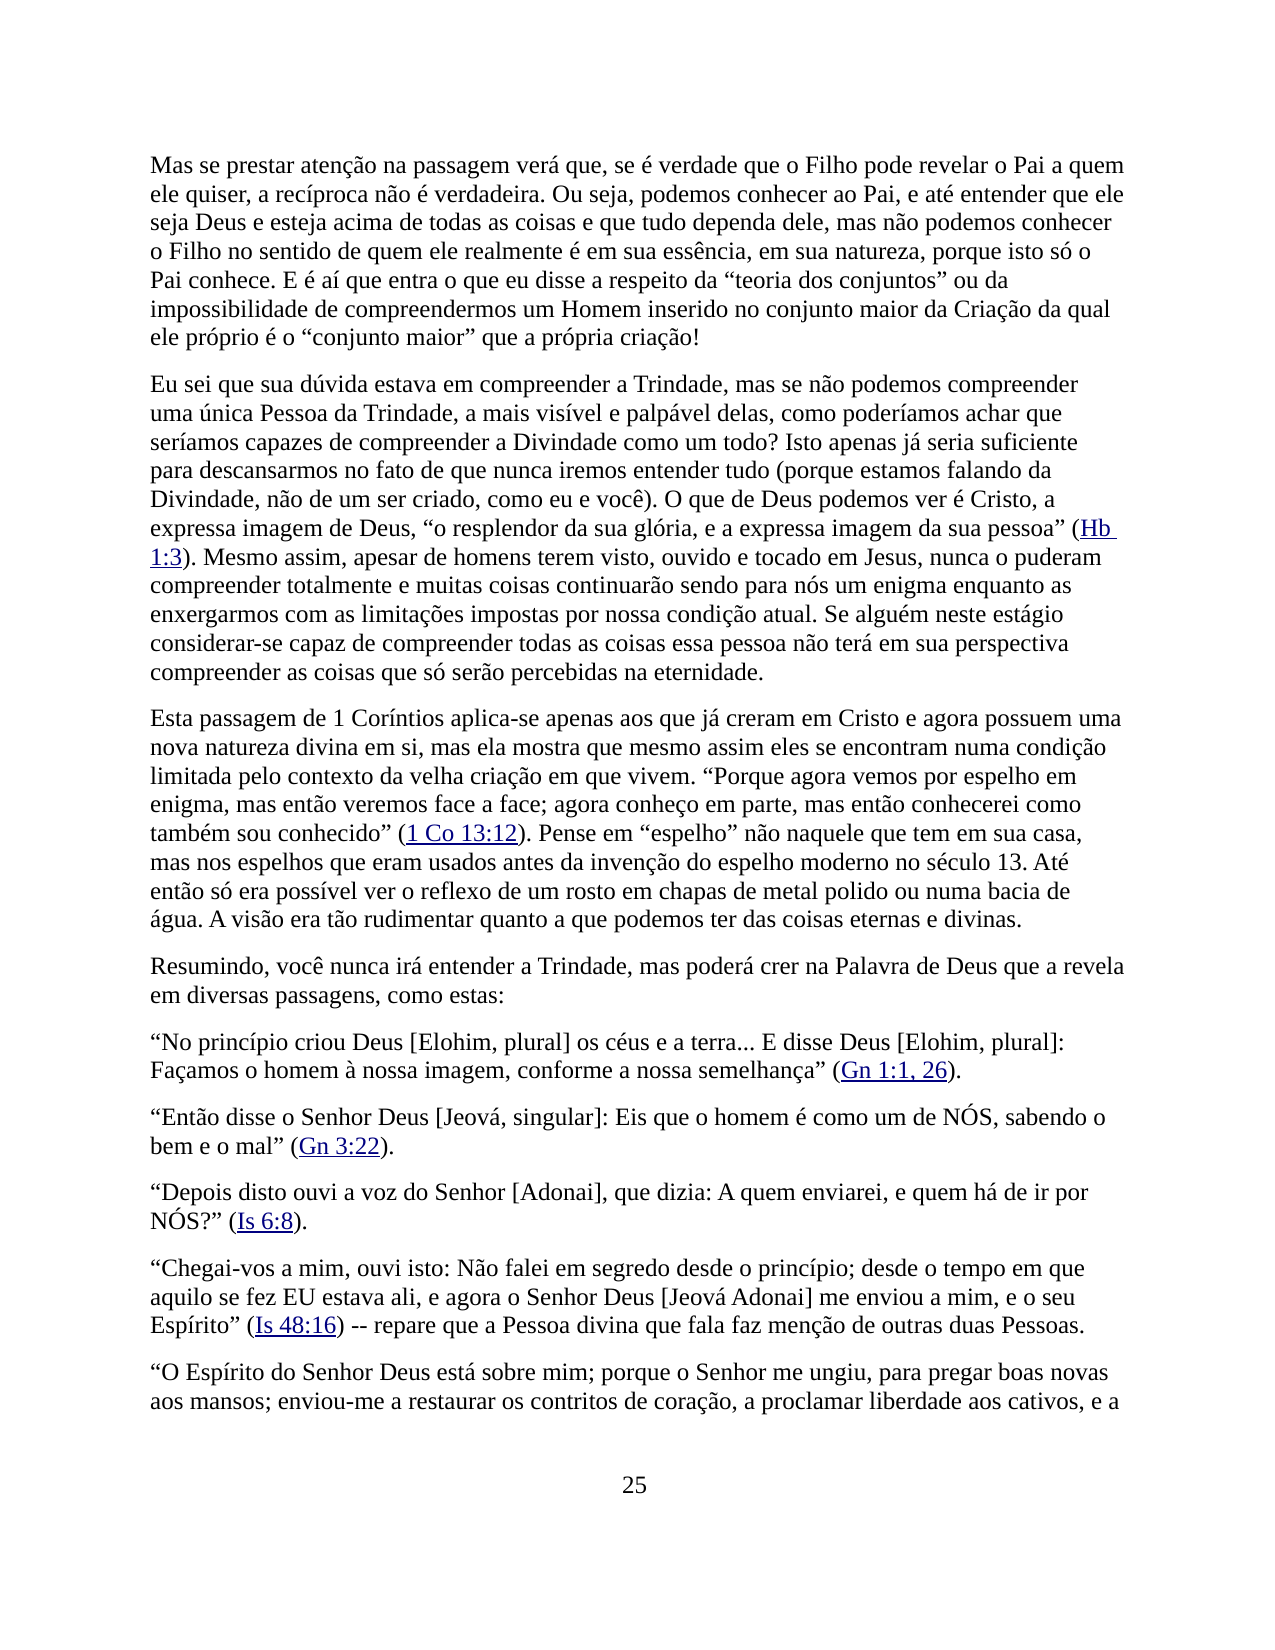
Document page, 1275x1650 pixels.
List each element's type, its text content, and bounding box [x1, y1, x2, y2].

text Esta passagem de 1 Coríntios aplica-se apenas aos que já creram em Cristo e agora possuem uma nova natureza divina em si, mas ela mostra que mesmo assim eles se encontram numa condição limitada pelo contexto da velha criação em que vivem. “Porque agora vemos por espelho em enigma, mas então veremos face a face; agora conheço em parte, mas então conhecerei como também sou conhecido” (1 Co 13:12). Pense em “espelho” não naquele que tem em sua casa, mas nos espelhos que eram usados antes da invenção do espelho moderno no século 13. Até então só era possível ver o reflexo de um rosto em chapas de metal polido ou numa bacia de água. A visão era tão rudimentar quanto a que podemos ter das coisas eternas e divinas. [150, 703, 1125, 933]
text Eu sei que sua dúvida estava em compreender a Trindade, mas se não podemos compreender uma única Pessoa da Trindade, a mais visível e palpável delas, como poderíamos achar que seríamos capazes de compreender a Divindade como um todo? Isto apenas já seria suficiente para descansarmos no fato de que nunca iremos entender tudo (porque estamos falando da Divindade, não de um ser criado, como eu e você). O que de Deus podemos ver é Cristo, a expressa imagem de Deus, “o resplendor da sua glória, e a expressa imagem da sua pessoa” (Hb 1:3). Mesmo assim, apesar de homens terem visto, ouvido e tocado em Jesus, nunca o puderam compreender totalmente e muitas coisas continuarão sendo para nós um enigma enquanto as enxergarmos com as limitações impostas por nossa condição atual. Se alguém neste estágio considerar-se capaz de compreender todas as coisas essa pessoa não terá em sua perspectiva compreender as coisas que só serão percebidas na eternidade. [150, 369, 1125, 685]
text “O Espírito do Senhor Deus está sobre mim; porque o Senhor me ungiu, para pregar boas novas aos mansos; enviou-me a restaurar os contritos de coração, a proclamar liberdade aos cativos, e a [150, 1357, 1125, 1414]
text “Depois disto ouvi a voz do Senhor [Adonai], que dizia: A quem enviarei, e quem há de ir por NÓS?” (Is 6:8). [150, 1177, 1125, 1235]
text “Então disse o Senhor Deus [Jeová, singular]: Eis que o homem é como um de NÓS, sabendo o bem e o mal” (Gn 3:22). [150, 1102, 1125, 1159]
text “No princípio criou Deus [Elohim, plural] os céus e a terra... E disse Deus [Elohim, plural]: Façamos o homem à nossa imagem, conforme a nossa semelhança” (Gn 1:1, 26). [150, 1027, 1125, 1084]
text “Chegai-vos a mim, ouvi isto: Não falei em segredo desde o princípio; desde o tempo em que aquilo se fez EU estava ali, e agora o Senhor Deus [Jeová Adonai] me enviou a mim, e o seu Espírito” (Is 48:16) -- repare que a Pessoa divina que fala faz menção de outras duas Pessoas. [150, 1253, 1125, 1339]
text Mas se prestar atenção na passagem verá que, se é verdade que o Filho pode revelar o Pai a quem ele quiser, a recíproca não é verdadeira. Ou seja, podemos conhecer ao Pai, e até entender que ele seja Deus e esteja acima de todas as coisas e que tudo dependa dele, mas não podemos conhecer o Filho no sentido de quem ele realmente é em sua essência, em sua natureza, porque isto só o Pai conhece. E é aí que entra o que eu disse a respeito da “teoria dos conjuntos” ou da impossibilidade de compreendermos um Homem inserido no conjunto maior da Criação da qual ele próprio é o “conjunto maior” que a própria criação! [150, 150, 1125, 351]
text Resumindo, você nunca irá entender a Trindade, mas poderá crer na Palavra de Deus que a revela em diversas passagens, como estas: [150, 951, 1125, 1009]
